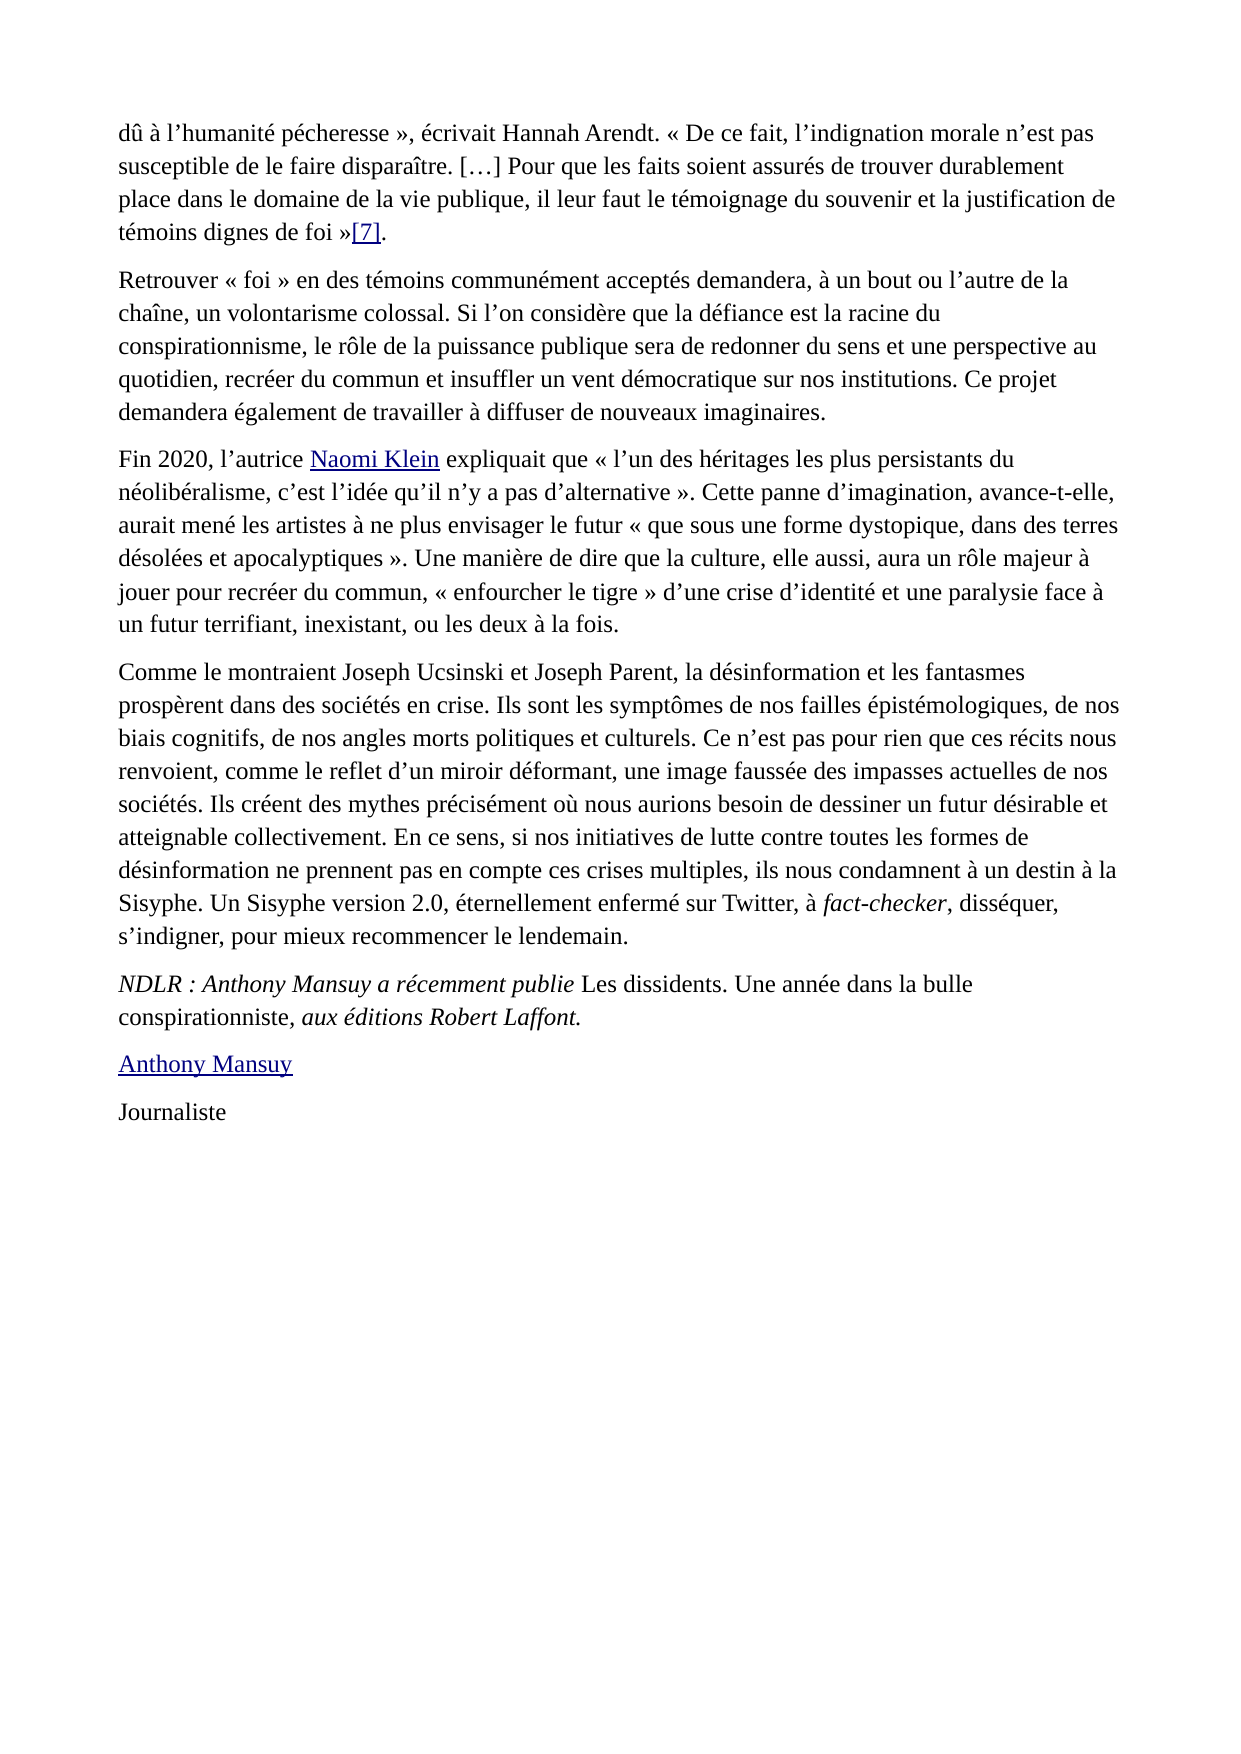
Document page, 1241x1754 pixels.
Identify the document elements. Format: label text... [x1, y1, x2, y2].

text Anthony Mansuy [118, 1049, 1122, 1078]
text Comme le montraient Joseph Ucsinski et Joseph Parent, la désinformation et les fantasmes prospèrent dans des sociétés en crise. Ils sont les symptômes de nos failles épistémologiques, de nos biais cognitifs, de nos angles morts politiques et culturels. Ce n’est pas pour rien que ces récits nous renvoient, comme le reflet d’un miroir déformant, une image faussée des impasses actuelles de nos sociétés. Ils créent des mythes précisément où nous aurions besoin de dessiner un futur désirable et atteignable collectivement. En ce sens, si nos initiatives de lutte contre toutes les formes de désinformation ne prennent pas en compte ces crises multiples, ils nous condamnent à un destin à la Sisyphe. Un Sisyphe version 2.0, éternellement enfermé sur Twitter, à fact-checker, disséquer, s’indigner, pour mieux recommencer le lendemain. [118, 657, 1122, 950]
text NDLR : Anthony Mansuy a récemment publie Les dissidents. Une année dans la bulle conspirationniste, aux éditions Robert Laffont. [118, 969, 1122, 1031]
text Retrouver « foi » en des témoins communément acceptés demandera, à un bout ou l’autre de la chaîne, un volontarisme colossal. Si l’on considère que la défiance est la racine du conspirationnisme, le rôle de la puissance publique sera de redonner du sens et une perspective au quotidien, recréer du commun et insuffler un vent démocratique sur nos institutions. Ce projet demandera également de travailler à diffuser de nouveaux imaginaires. [118, 265, 1122, 426]
text dû à l’humanité pécheresse », écrivait Hannah Arendt. « De ce fait, l’indignation morale n’est pas susceptible de le faire disparaître. […] Pour que les faits soient assurés de trouver durablement place dans le domaine de la vie publique, il leur faut le témoignage du souvenir et la justification de témoins dignes de foi »[7]. [118, 118, 1122, 246]
text Journaliste [118, 1097, 1122, 1126]
text Fin 2020, l’autrice Naomi Klein expliquait que « l’un des héritages les plus persistants du néolibéralisme, c’est l’idée qu’il n’y a pas d’alternative ». Cette panne d’imagination, avance-t-elle, aurait mené les artistes à ne plus envisager le futur « que sous une forme dystopique, dans des terres désolées et apocalyptiques ». Une manière de dire que la culture, elle aussi, aura un rôle majeur à jouer pour recréer du commun, « enfourcher le tigre » d’une crise d’identité et une paralysie face à un futur terrifiant, inexistant, ou les deux à la fois. [118, 444, 1122, 638]
